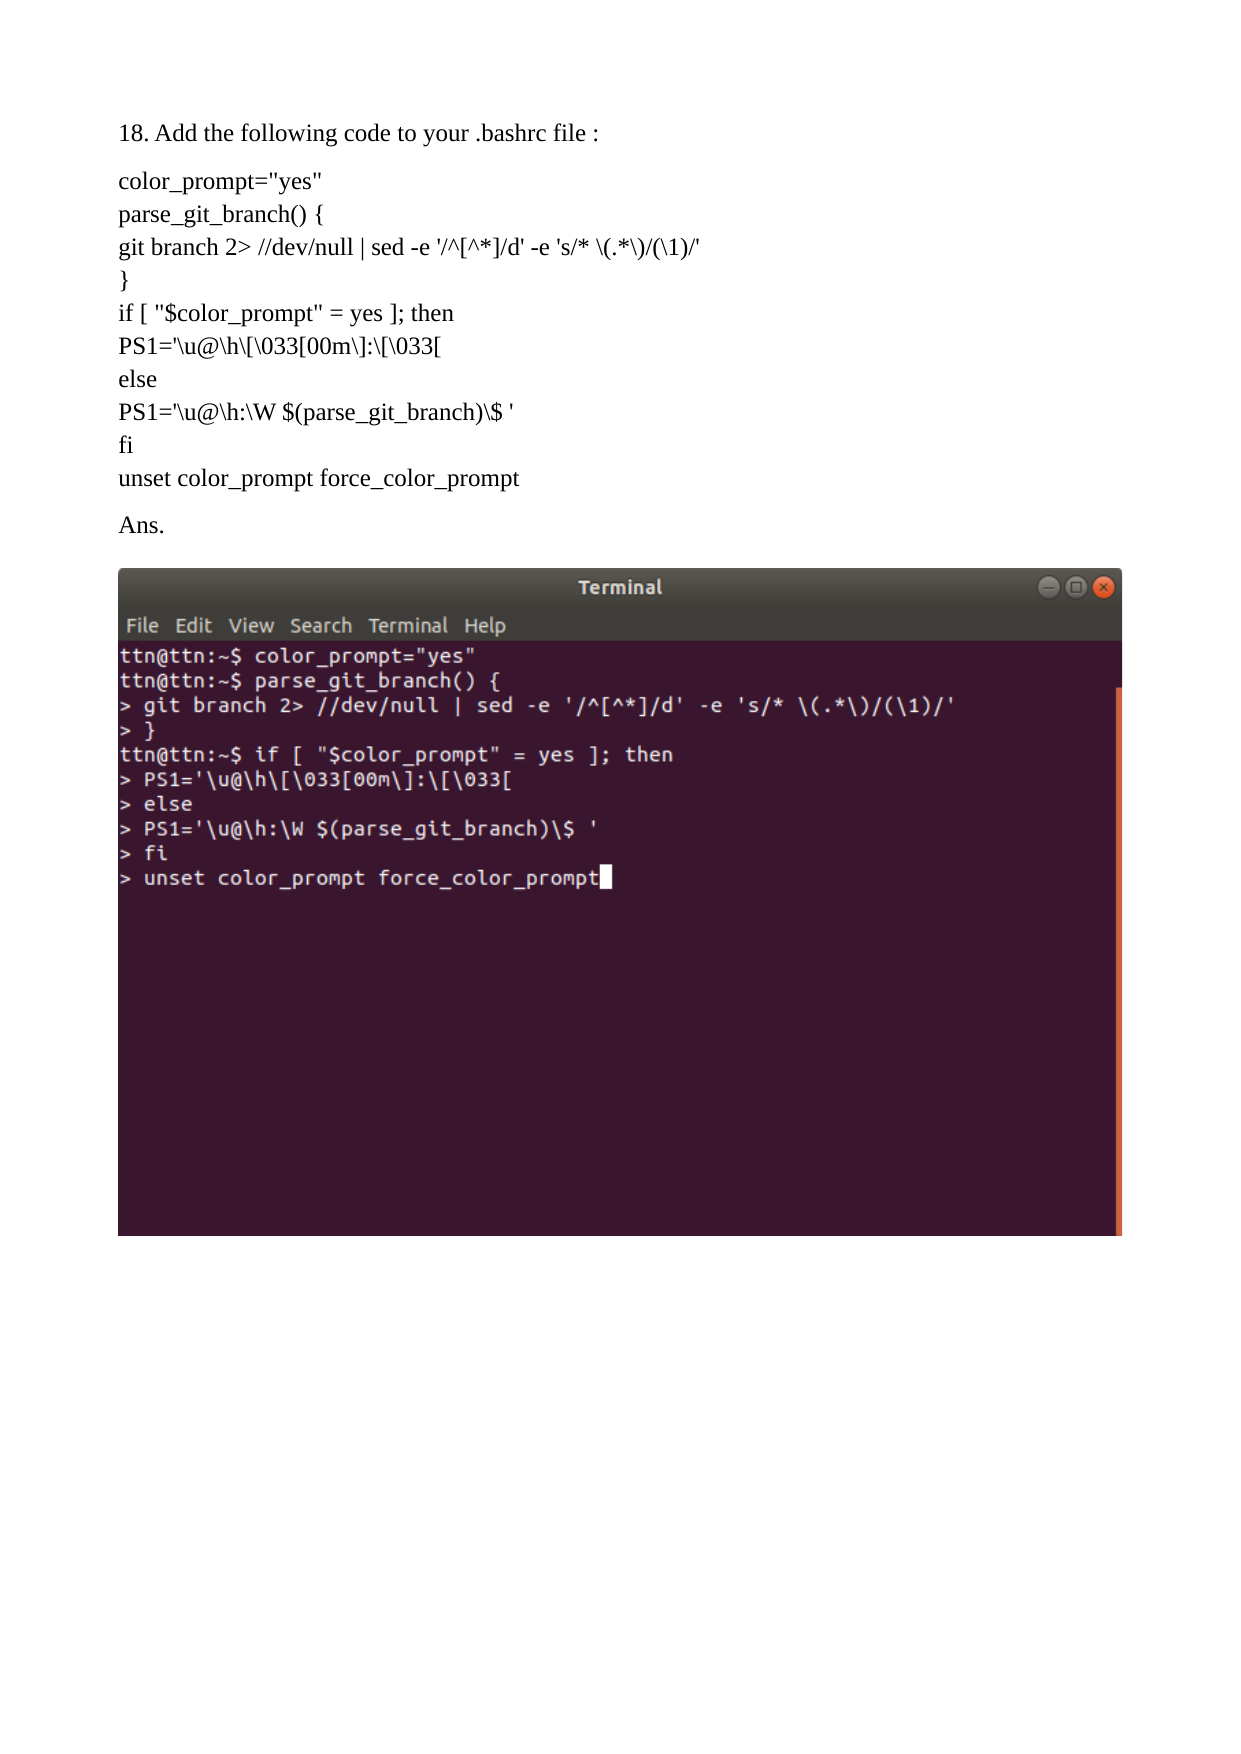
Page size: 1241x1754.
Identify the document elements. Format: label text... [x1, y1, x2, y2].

text 18. Add the following code to your .bashrc file : [118, 118, 1122, 147]
text Ans. [118, 511, 1122, 539]
text color_prompt="yes" parse_git_branch() { git branch 2> //dev/null | sed -e '/^[^*]/d' -e 's/* \(.*\)/(\1)/' } if [ "$color_prompt" = yes ]; then PS1='\u@\h\[\033[00m\]:\[\033[ else PS1='\u@\h:\W $(parse_git_branch)\$ ' fi unset color_prompt force_color_prompt [118, 166, 1122, 492]
picture [118, 568, 1123, 1236]
